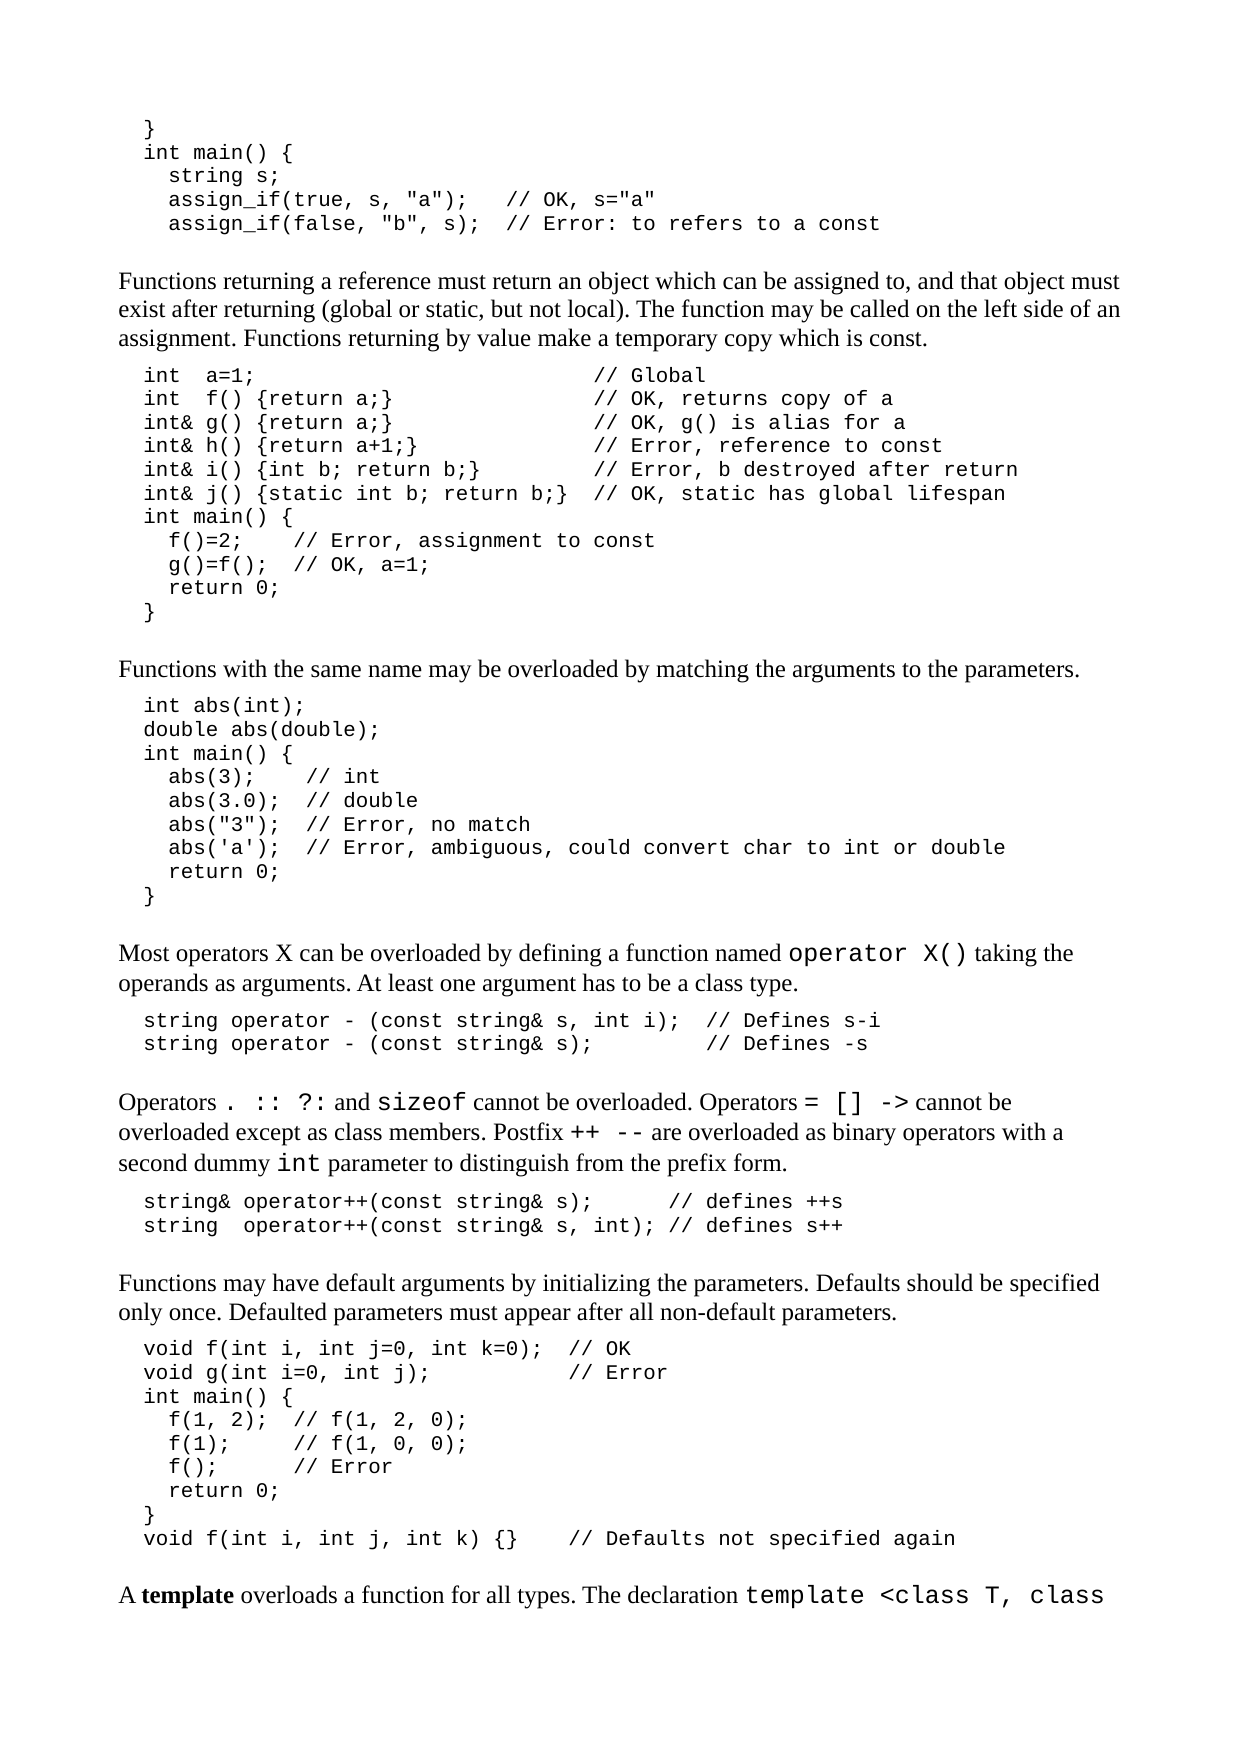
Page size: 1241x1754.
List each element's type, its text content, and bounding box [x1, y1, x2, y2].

text assign_if(true, s, "a"); // OK, s="a" [118, 189, 1122, 213]
text int& h() {return a+1;} // Error, reference to const [118, 436, 1122, 459]
text abs("3"); // Error, no match [118, 814, 1122, 837]
text string operator - (const string& s); // Defines -s [118, 1033, 1122, 1057]
text abs(3); // int [118, 766, 1122, 790]
text string s; [118, 165, 1122, 189]
text void g(int i=0, int j); // Error [118, 1362, 1122, 1386]
text void f(int i, int j, int k) {} // Defaults not specified again [118, 1527, 1122, 1551]
text Operators . :: ?: and sizeof cannot be overloaded. Operators = [] -> cannot be overloaded except as class members. Postfix ++ -- are overloaded as binary operators with a second dummy int parameter to distinguish from the prefix form. [118, 1087, 1122, 1179]
text return 0; [118, 1480, 1122, 1504]
text } [118, 884, 1122, 908]
text int main() { [118, 743, 1122, 766]
text double abs(double); [118, 719, 1122, 743]
text void f(int i, int j=0, int k=0); // OK [118, 1338, 1122, 1362]
text int& g() {return a;} // OK, g() is alias for a [118, 412, 1122, 436]
text } [118, 118, 1122, 142]
text int main() { [118, 142, 1122, 165]
text g()=f(); // OK, a=1; [118, 554, 1122, 577]
text int main() { [118, 1386, 1122, 1409]
text A template overloads a function for all types. The declaration template <class T, class [118, 1581, 1122, 1611]
text Most operators X can be overloaded by defining a function named operator X() taking the operands as arguments. At least one argument has to be a class type. [118, 938, 1122, 997]
text int& j() {static int b; return b;} // OK, static has global lifespan [118, 483, 1122, 506]
text return 0; [118, 577, 1122, 601]
text f(1, 2); // f(1, 2, 0); [118, 1409, 1122, 1433]
text abs('a'); // Error, ambiguous, could convert char to int or double [118, 837, 1122, 861]
text int abs(int); [118, 695, 1122, 719]
text f()=2; // Error, assignment to const [118, 530, 1122, 554]
text string operator++(const string& s, int); // defines s++ [118, 1215, 1122, 1239]
text f(1); // f(1, 0, 0); [118, 1433, 1122, 1457]
text int& i() {int b; return b;} // Error, b destroyed after return [118, 459, 1122, 483]
text return 0; [118, 861, 1122, 884]
text Functions with the same name may be overloaded by matching the arguments to the parameters. [118, 654, 1122, 683]
text Functions may have default arguments by initializing the parameters. Defaults should be specified only once. Defaulted parameters must appear after all non-default parameters. [118, 1268, 1122, 1326]
text Functions returning a reference must return an object which can be assigned to, and that object must exist after returning (global or static, but not local). The function may be called on the left side of an assignment. Functions returning by value make a temporary copy which is const. [118, 266, 1122, 352]
text string& operator++(const string& s); // defines ++s [118, 1192, 1122, 1215]
text assign_if(false, "b", s); // Error: to refers to a const [118, 213, 1122, 236]
text int f() {return a;} // OK, returns copy of a [118, 388, 1122, 412]
text int main() { [118, 506, 1122, 530]
text string operator - (const string& s, int i); // Defines s-i [118, 1010, 1122, 1033]
text f(); // Error [118, 1457, 1122, 1480]
text } [118, 601, 1122, 625]
text } [118, 1504, 1122, 1527]
text int a=1; // Global [118, 364, 1122, 388]
text abs(3.0); // double [118, 790, 1122, 814]
